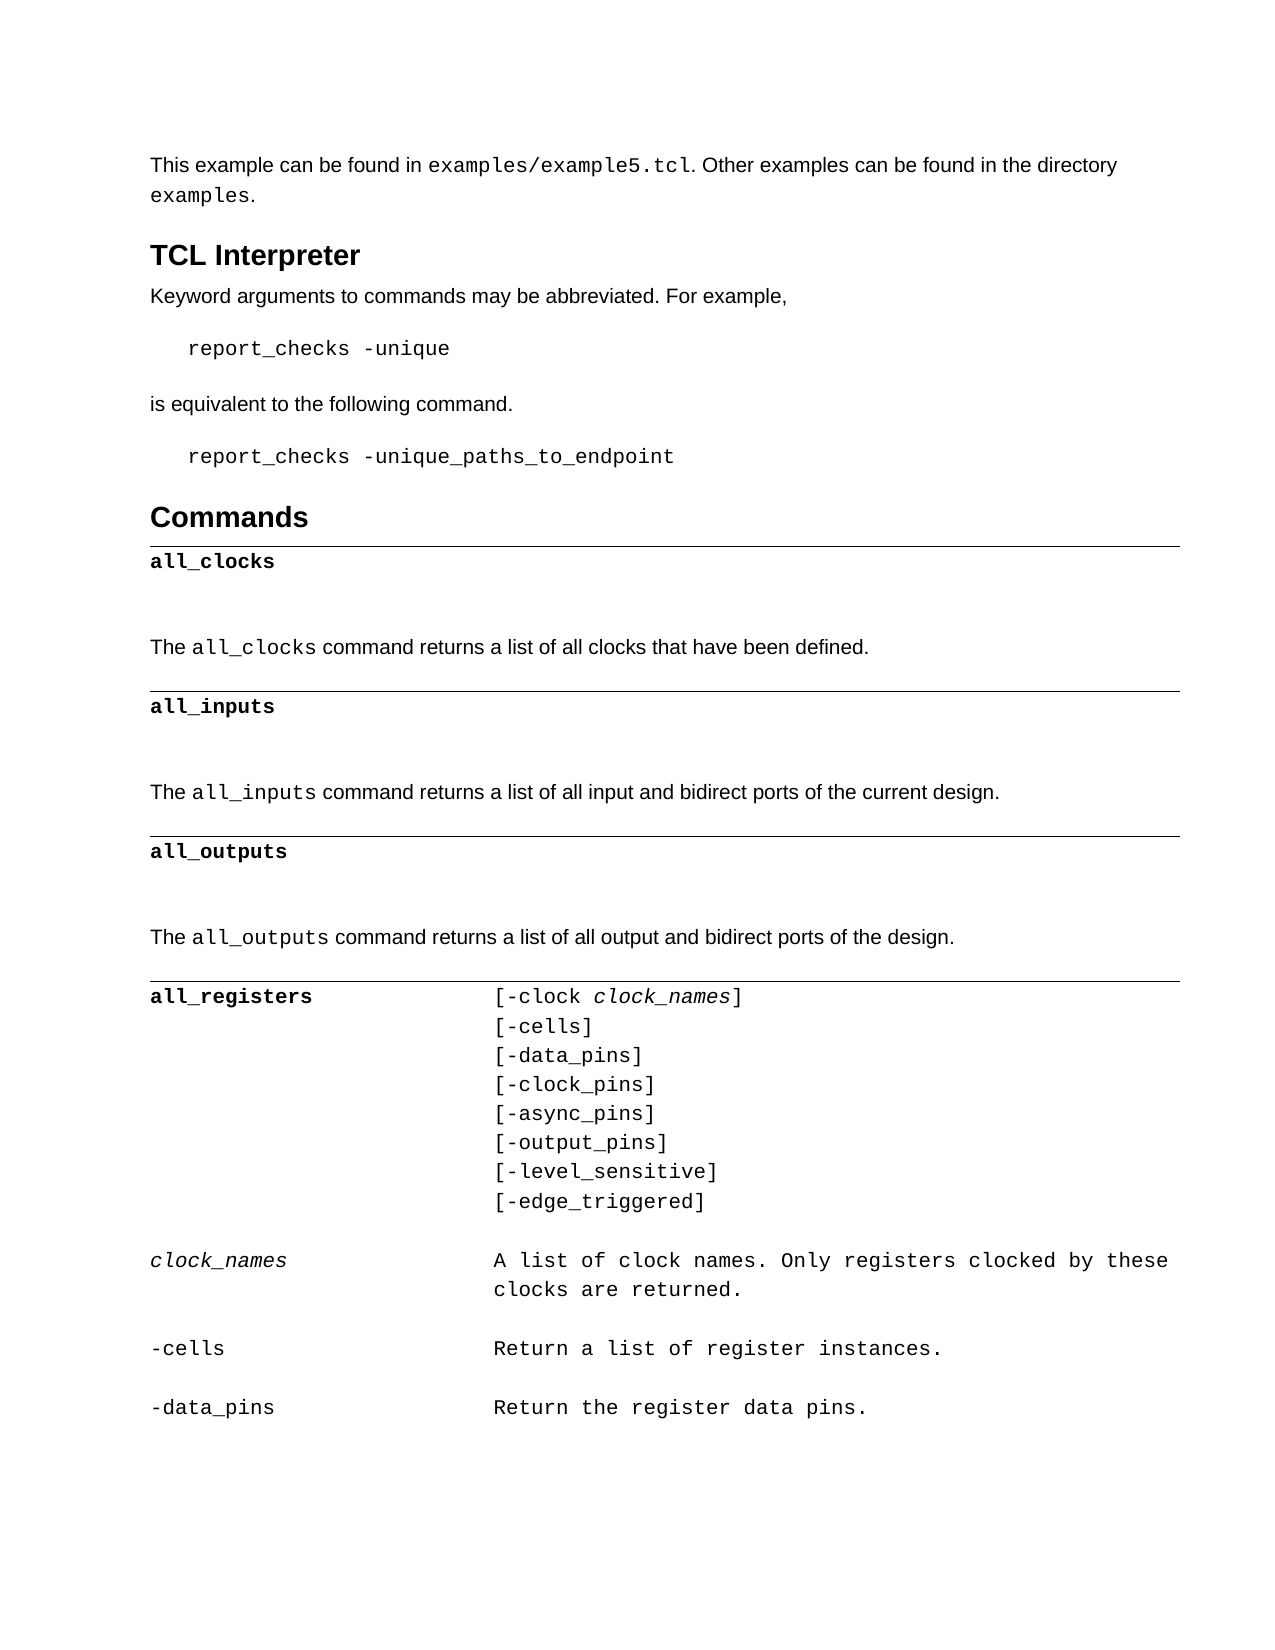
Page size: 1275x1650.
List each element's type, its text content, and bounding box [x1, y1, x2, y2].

table_header all_registers [150, 982, 493, 1244]
text report_checks -unique_paths_to_endpoint [187, 446, 1180, 469]
table_cell -data_pins [150, 1392, 493, 1451]
text report_checks -unique [187, 338, 1180, 362]
text The all_outputs command returns a list of all output and bidirect ports of the design. [150, 925, 1180, 951]
table_cell A list of clock names. Only registers clocked by these clocks are returned. [493, 1244, 1180, 1333]
table_header all_inputs [150, 692, 493, 750]
table_header all_outputs [150, 837, 493, 895]
table_header all_clocks [150, 547, 493, 605]
subtitle TCL Interpreter [150, 238, 1180, 272]
table_cell Return the register data pins. [493, 1392, 1180, 1451]
table_header [-clock clock_names] [-cells] [-data_pins] [-clock_pins] [-async_pins] [-output_pins] [-level_sensitive] [-edge_triggered] [493, 982, 1180, 1244]
table_cell -cells [150, 1333, 493, 1392]
table_header [493, 547, 1180, 605]
text The all_clocks command returns a list of all clocks that have been defined. [150, 635, 1180, 661]
text Keyword arguments to commands may be abbreviated. For example, [150, 284, 1180, 308]
table_header [493, 837, 1180, 895]
table_cell Return a list of register instances. [493, 1333, 1180, 1392]
subtitle Commands [150, 499, 1180, 533]
text This example can be found in examples/example5.tcl. Other examples can be found in the directory examples. [150, 150, 1180, 208]
table_header [493, 692, 1180, 750]
text is equivalent to the following command. [150, 392, 1180, 416]
text The all_inputs command returns a list of all input and bidirect ports of the current design. [150, 780, 1180, 806]
table_cell clock_names [150, 1244, 493, 1333]
